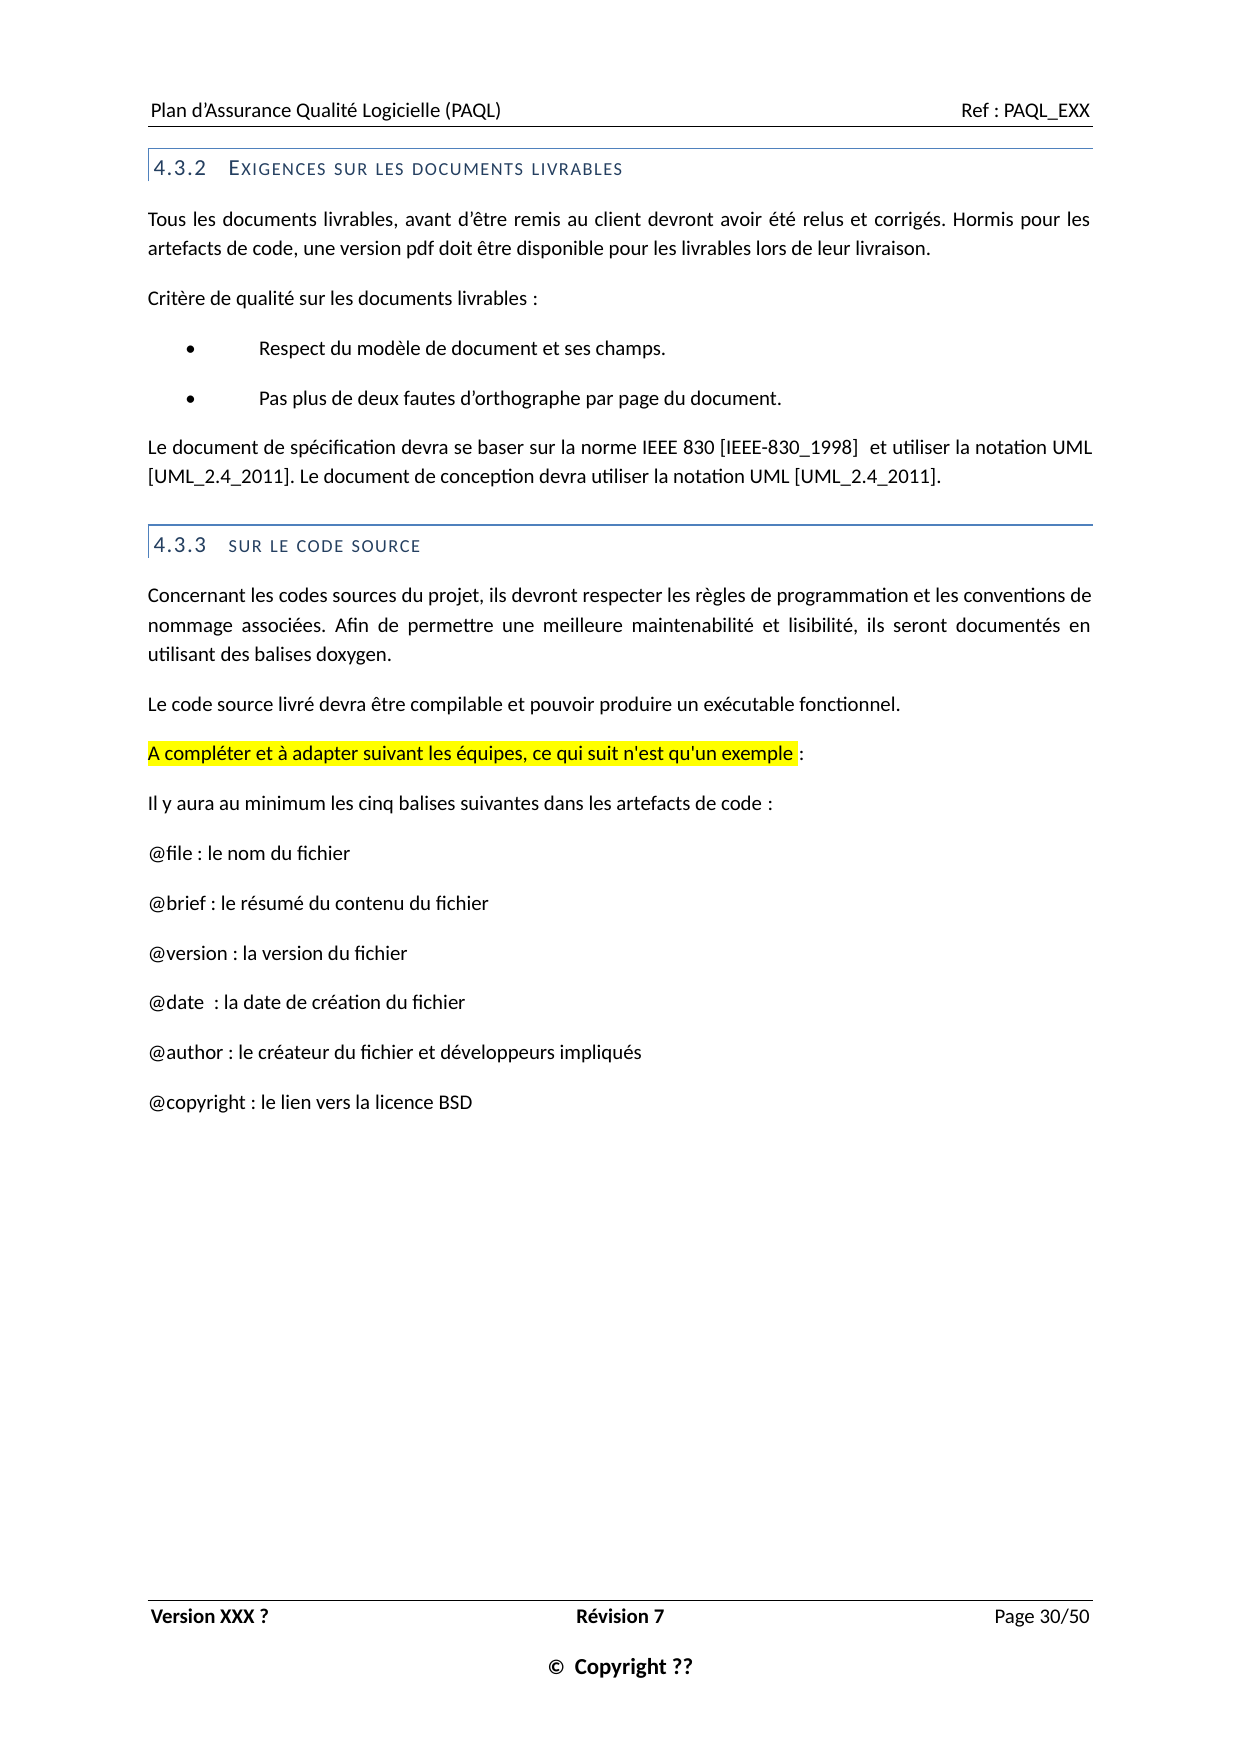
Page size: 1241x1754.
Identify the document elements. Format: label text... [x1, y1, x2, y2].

text @version : la version du fichier [148, 940, 1093, 965]
text @author : le créateur du fichier et développeurs impliqués [148, 1039, 1093, 1065]
text A compléter et à adapter suivant les équipes, ce qui suit n'est qu'un exemple : [148, 741, 1093, 766]
text Le code source livré devra être compilable et pouvoir produire un exécutable fonctionnel. [148, 691, 1093, 716]
text Le document de spécification devra se baser sur la norme IEEE 830 [IEEE-830_1998] et utiliser la notation UML [UML_2.4_2011]. Le document de conception devra utiliser la notation UML [UML_2.4_2011]. [148, 434, 1093, 489]
text Tous les documents livrables, avant d’être remis au client devront avoir été relus et corrigés. Hormis pour les artefacts de code, une version pdf doit être disponible pour les livrables lors de leur livraison. [148, 206, 1093, 261]
subtitle sur le code source [149, 526, 1093, 558]
text @copyright : le lien vers la licence BSD [148, 1089, 1093, 1114]
text @date : la date de création du fichier [148, 989, 1093, 1015]
list Respect du modèle de document et ses champs. [185, 335, 1093, 360]
text Il y aura au minimum les cinq balises suivantes dans les artefacts de code : [148, 790, 1093, 816]
text Critère de qualité sur les documents livrables : [148, 285, 1093, 311]
text @file : le nom du fichier [148, 840, 1093, 866]
text @brief : le résumé du contenu du fichier [148, 890, 1093, 915]
subtitle Exigences sur les documents livrables [149, 149, 1093, 181]
text Concernant les codes sources du projet, ils devront respecter les règles de programmation et les conventions de nommage associées. Afin de permettre une meilleure maintenabilité et lisibilité, ils seront documentés en utilisant des balises doxygen. [148, 583, 1093, 666]
list Pas plus de deux fautes d’orthographe par page du document. [185, 385, 1093, 410]
